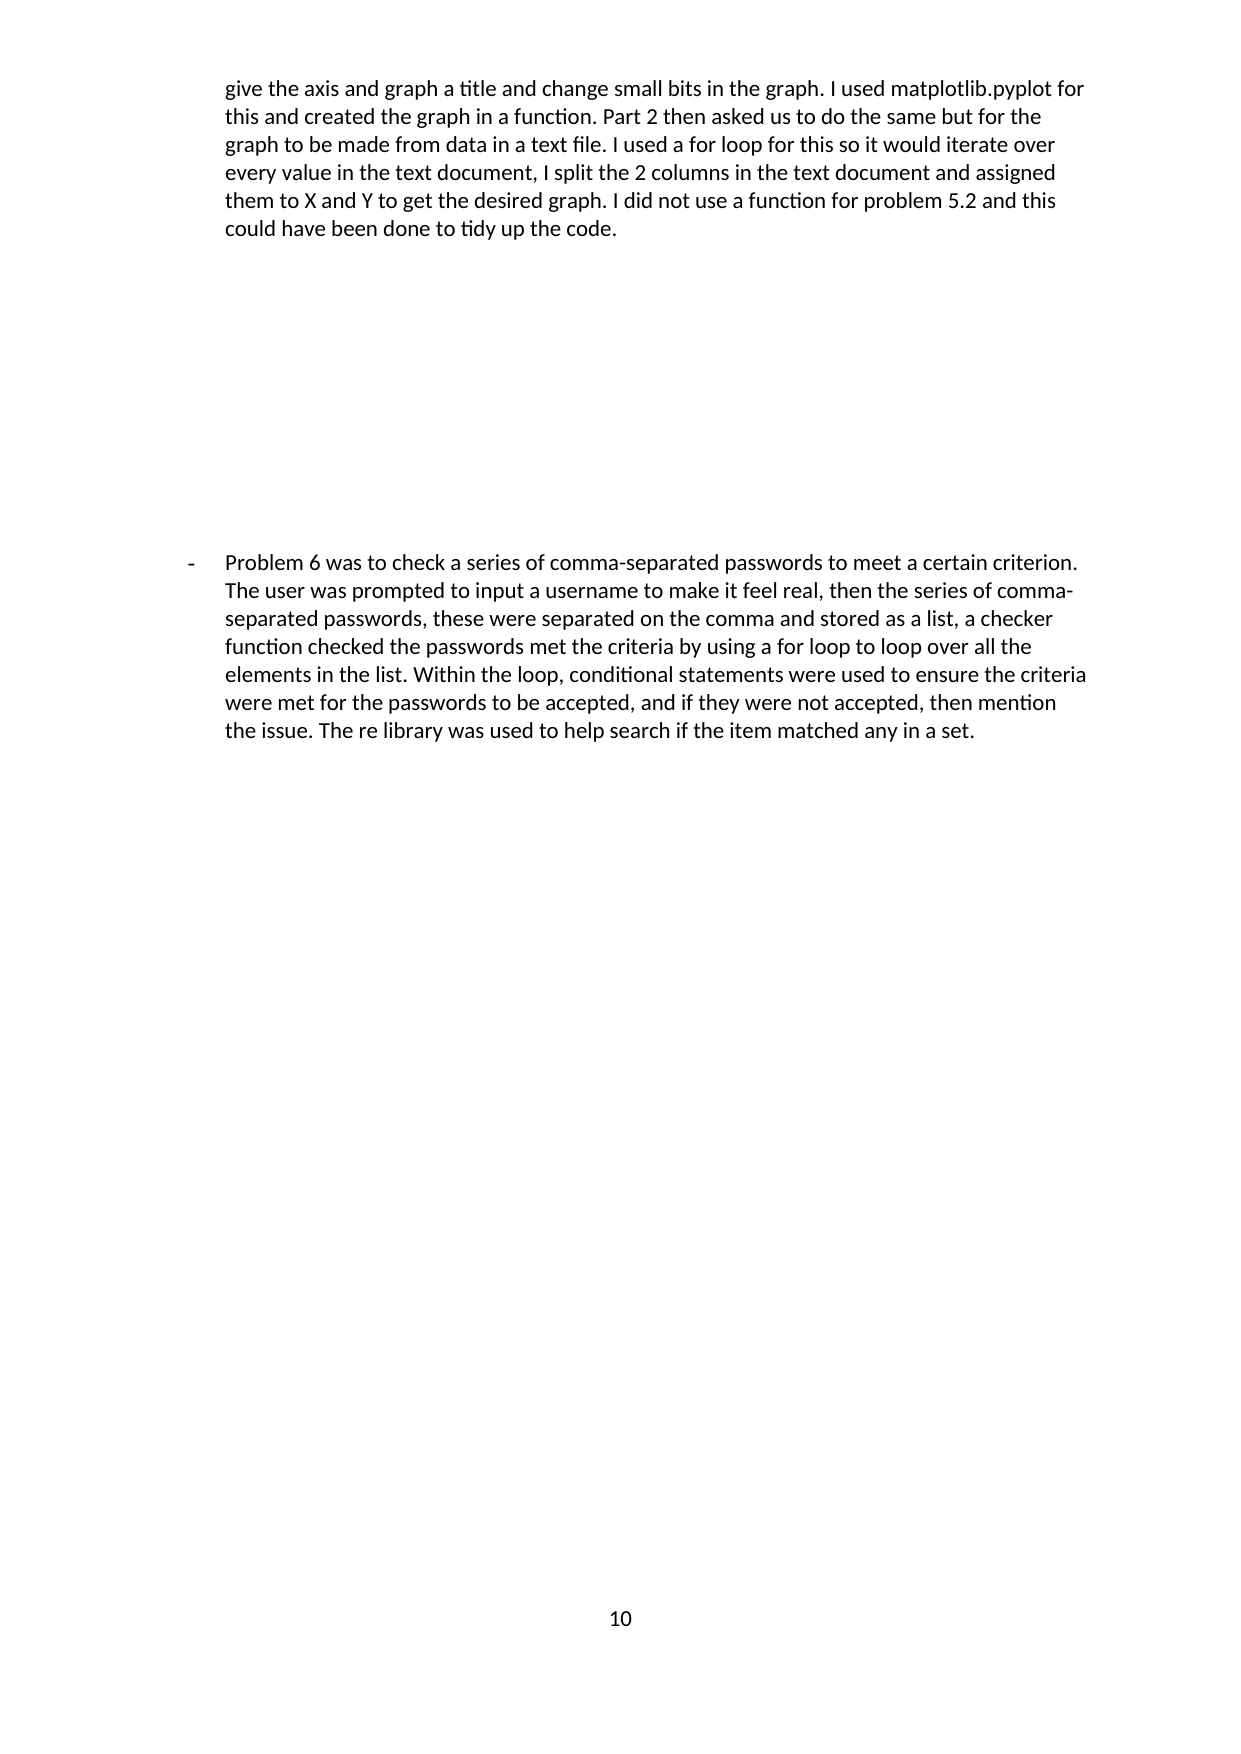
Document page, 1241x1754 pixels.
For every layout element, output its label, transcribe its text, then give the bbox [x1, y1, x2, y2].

list Problem 6 was to check a series of comma-separated passwords to meet a certain criterion. The user was prompted to input a username to make it feel real, then the series of comma-separated passwords, these were separated on the comma and stored as a list, a checker function checked the passwords met the criteria by using a for loop to loop over all the elements in the list. Within the loop, conditional statements were used to ensure the criteria were met for the passwords to be accepted, and if they were not accepted, then mention the issue. The re library was used to help search if the item matched any in a set. [187, 548, 1090, 744]
list give the axis and graph a title and change small bits in the graph. I used matplotlib.pyplot for this and created the graph in a function. Part 2 then asked us to do the same but for the graph to be made from data in a text file. I used a for loop for this so it would iterate over every value in the text document, I split the 2 columns in the text document and assigned them to X and Y to get the desired graph. I did not use a function for problem 5.2 and this could have been done to tidy up the code. [187, 74, 1090, 242]
